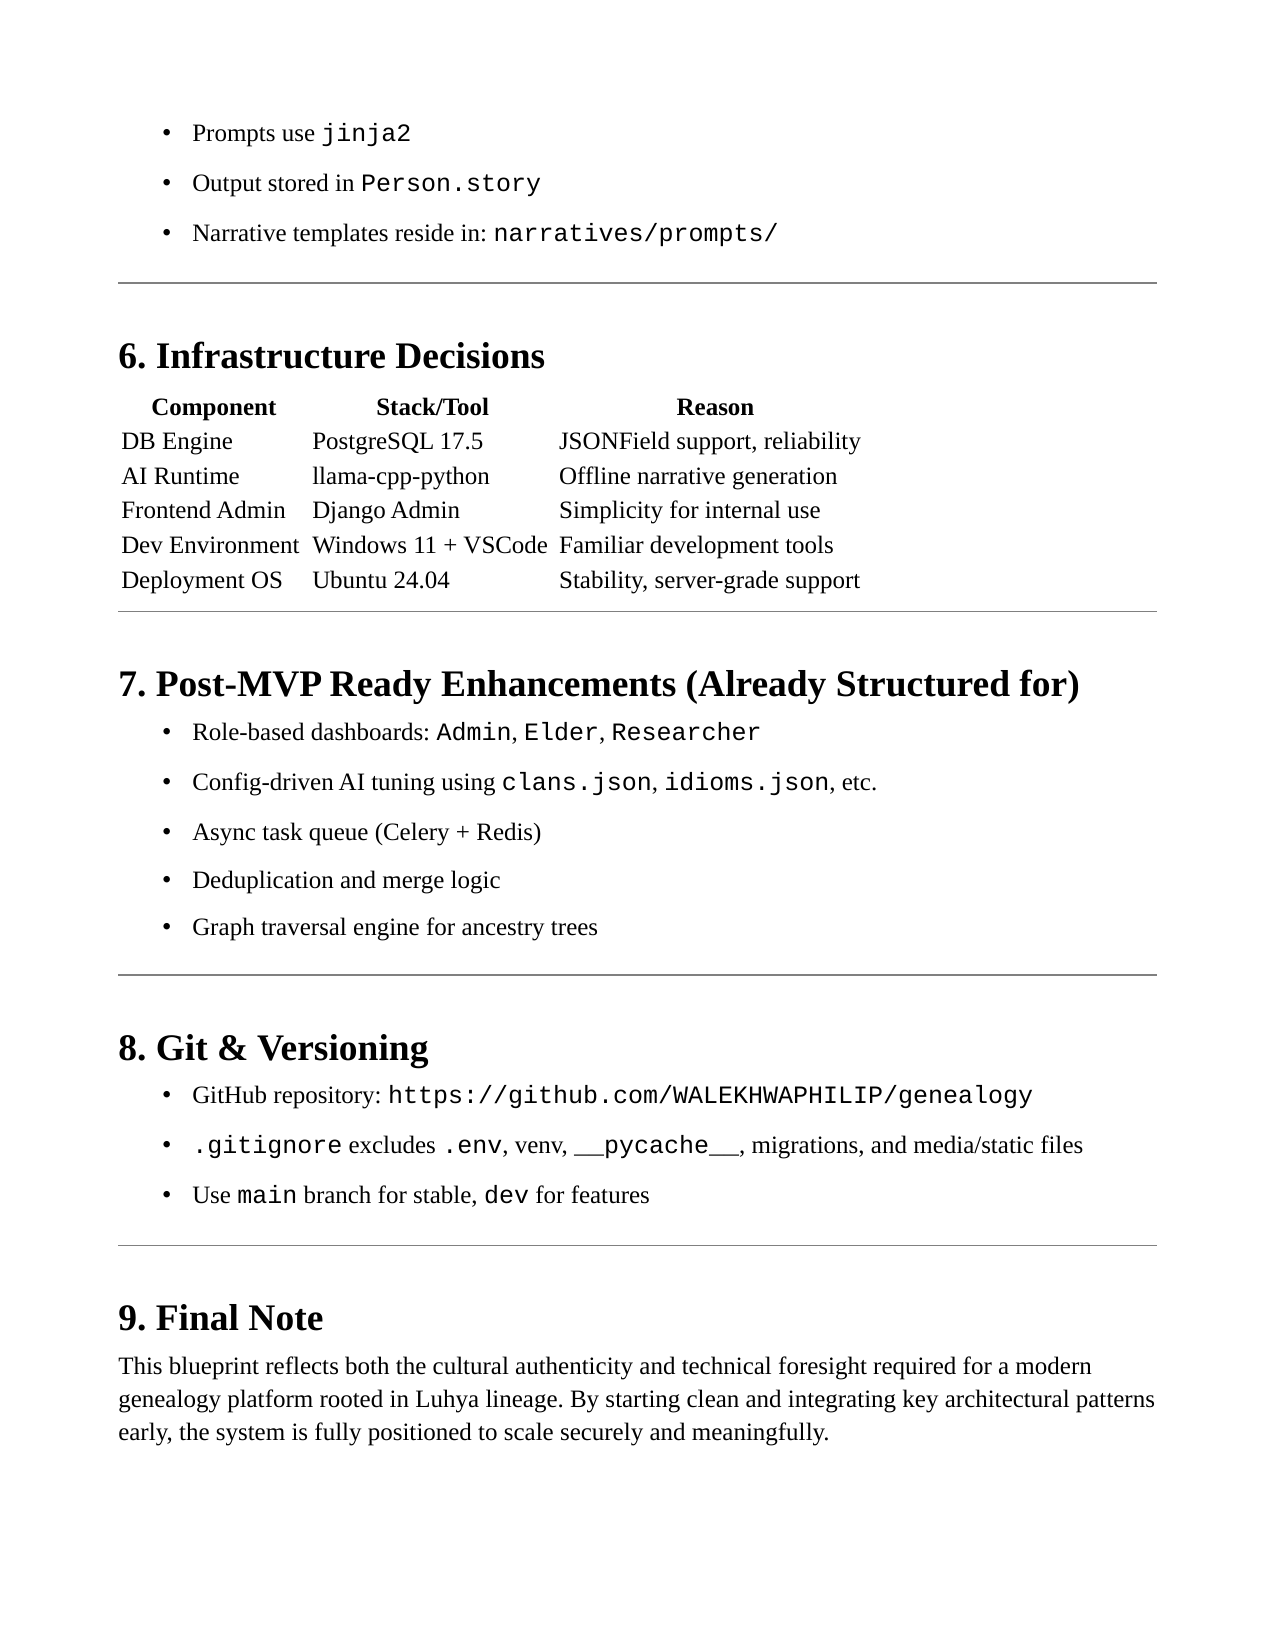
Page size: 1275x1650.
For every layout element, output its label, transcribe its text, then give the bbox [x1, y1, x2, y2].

table_cell Frontend Admin [118, 493, 309, 527]
table_cell Dev Environment [118, 527, 309, 562]
table_cell llama-cpp-python [309, 458, 556, 493]
list Graph traversal engine for ancestry trees [162, 912, 1157, 941]
list GitHub repository: https://github.com/WALEKHWAPHILIP/genealogy [162, 1081, 1157, 1111]
subtitle 6. Infrastructure Decisions [118, 333, 1157, 376]
list Prompts use jinja2 [162, 118, 1157, 149]
list Deduplication and merge logic [162, 865, 1157, 893]
list Narrative templates reside in: narratives/prompts/ [162, 218, 1157, 249]
list Config-driven AI tuning using clans.json, idioms.json, etc. [162, 767, 1157, 798]
text This blueprint reflects both the cultural authenticity and technical foresight required for a modern genealogy platform rooted in Luhya lineage. By starting clean and integrating key architectural patterns early, the system is fully positioned to scale securely and meaningfully. [118, 1351, 1157, 1446]
list Output stored in Person.story [162, 168, 1157, 199]
subtitle 9. Final Note [118, 1296, 1157, 1339]
table_cell Stability, server-grade support [556, 562, 874, 596]
list Role-based dashboards: Admin, Elder, Researcher [162, 717, 1157, 748]
subtitle 7. Post-MVP Ready Enhancements (Already Structured for) [118, 661, 1157, 704]
table_cell Familiar development tools [556, 527, 874, 562]
table_cell Ubuntu 24.04 [309, 562, 556, 596]
list Use main branch for stable, dev for features [162, 1181, 1157, 1211]
subtitle 8. Git & Versioning [118, 1025, 1157, 1068]
list Async task queue (Celery + Redis) [162, 817, 1157, 846]
table_cell Deployment OS [118, 562, 309, 596]
table_cell Simplicity for internal use [556, 493, 874, 527]
table_cell AI Runtime [118, 458, 309, 493]
table_cell Offline narrative generation [556, 458, 874, 493]
table_cell JSONField support, reliability [556, 424, 874, 458]
table_cell Django Admin [309, 493, 556, 527]
table_header Stack/Tool [309, 389, 556, 423]
table_cell PostgreSQL 17.5 [309, 424, 556, 458]
table_header Reason [556, 389, 874, 423]
table_header Component [118, 389, 309, 423]
table_cell Windows 11 + VSCode [309, 527, 556, 562]
list .gitignore excludes .env, venv, __pycache__, migrations, and media/static files [162, 1131, 1157, 1161]
table_cell DB Engine [118, 424, 309, 458]
